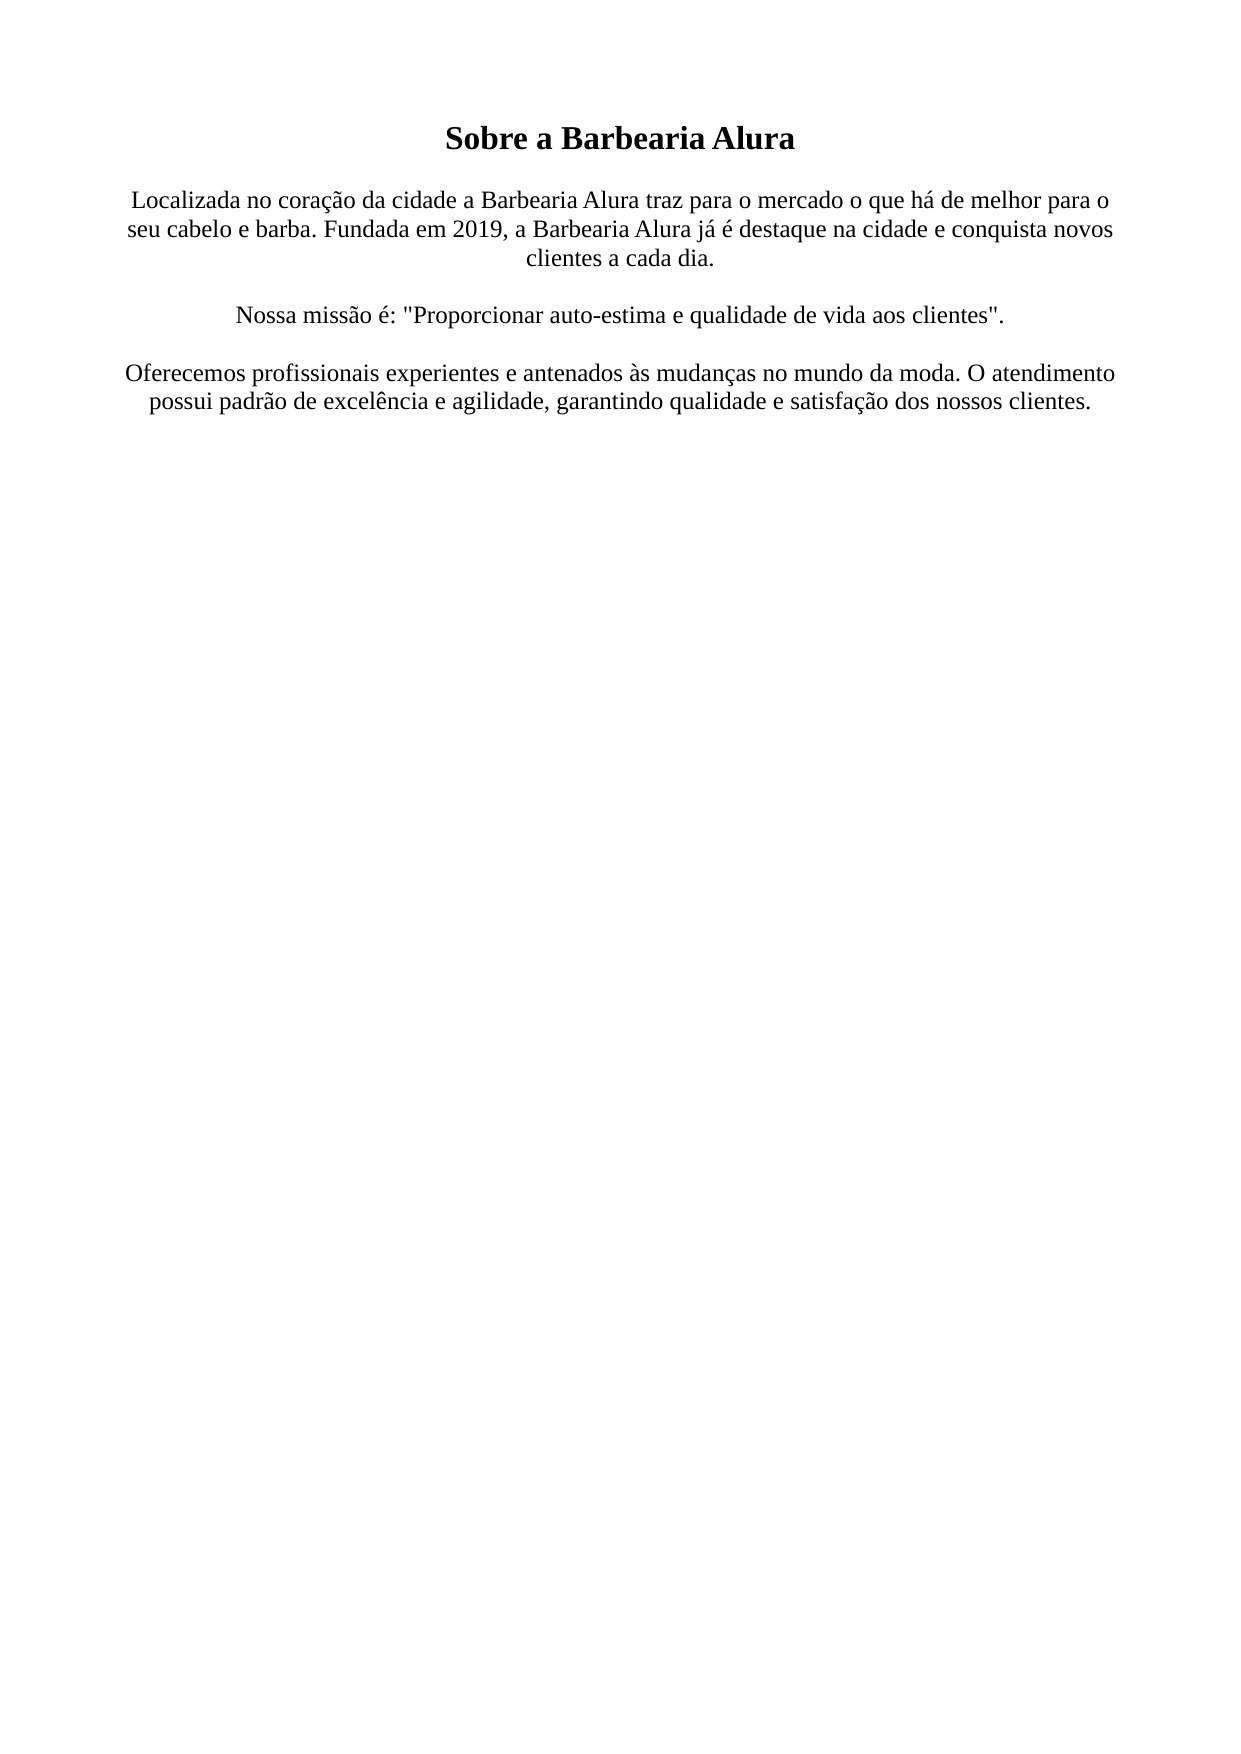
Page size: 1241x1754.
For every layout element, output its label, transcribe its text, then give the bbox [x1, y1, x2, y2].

text Oferecemos profissionais experientes e antenados às mudanças no mundo da moda. O atendimento possui padrão de excelência e agilidade, garantindo qualidade e satisfação dos nossos clientes. [118, 358, 1122, 415]
text Localizada no coração da cidade a Barbearia Alura traz para o mercado o que há de melhor para o seu cabelo e barba. Fundada em 2019, a Barbearia Alura já é destaque na cidade e conquista novos clientes a cada dia. [118, 185, 1122, 271]
text Sobre a Barbearia Alura [118, 118, 1122, 156]
text Nossa missão é: "Proporcionar auto-estima e qualidade de vida aos clientes". [118, 300, 1122, 329]
